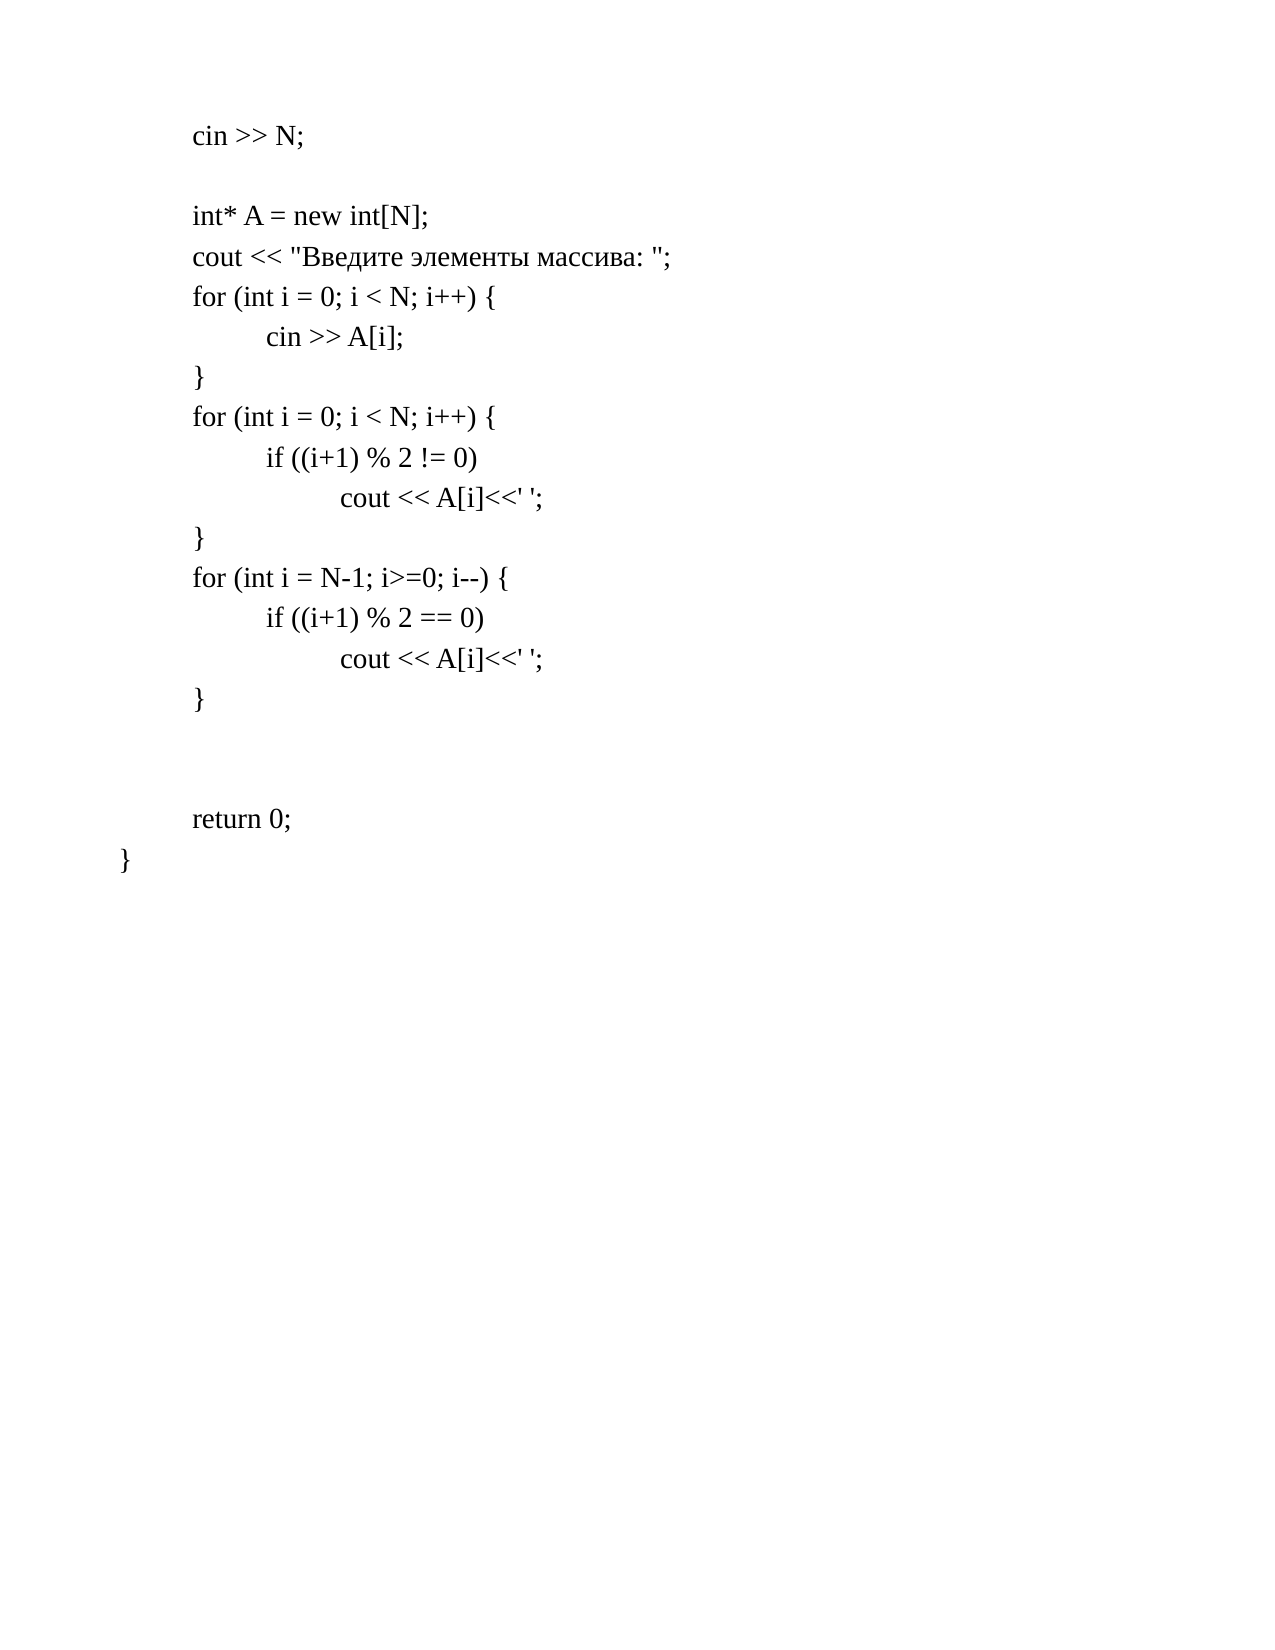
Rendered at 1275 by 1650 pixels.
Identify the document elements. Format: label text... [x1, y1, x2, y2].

text cin >> N; int* A = new int[N]; cout << "Введите элементы массива: "; for (int i = 0; i < N; i++) { cin >> A[i]; } for (int i = 0; i < N; i++) { if ((i+1) % 2 != 0) cout << A[i]<<' '; } for (int i = N-1; i>=0; i--) { if ((i+1) % 2 == 0) cout << A[i]<<' '; } return 0; } [118, 118, 1157, 875]
